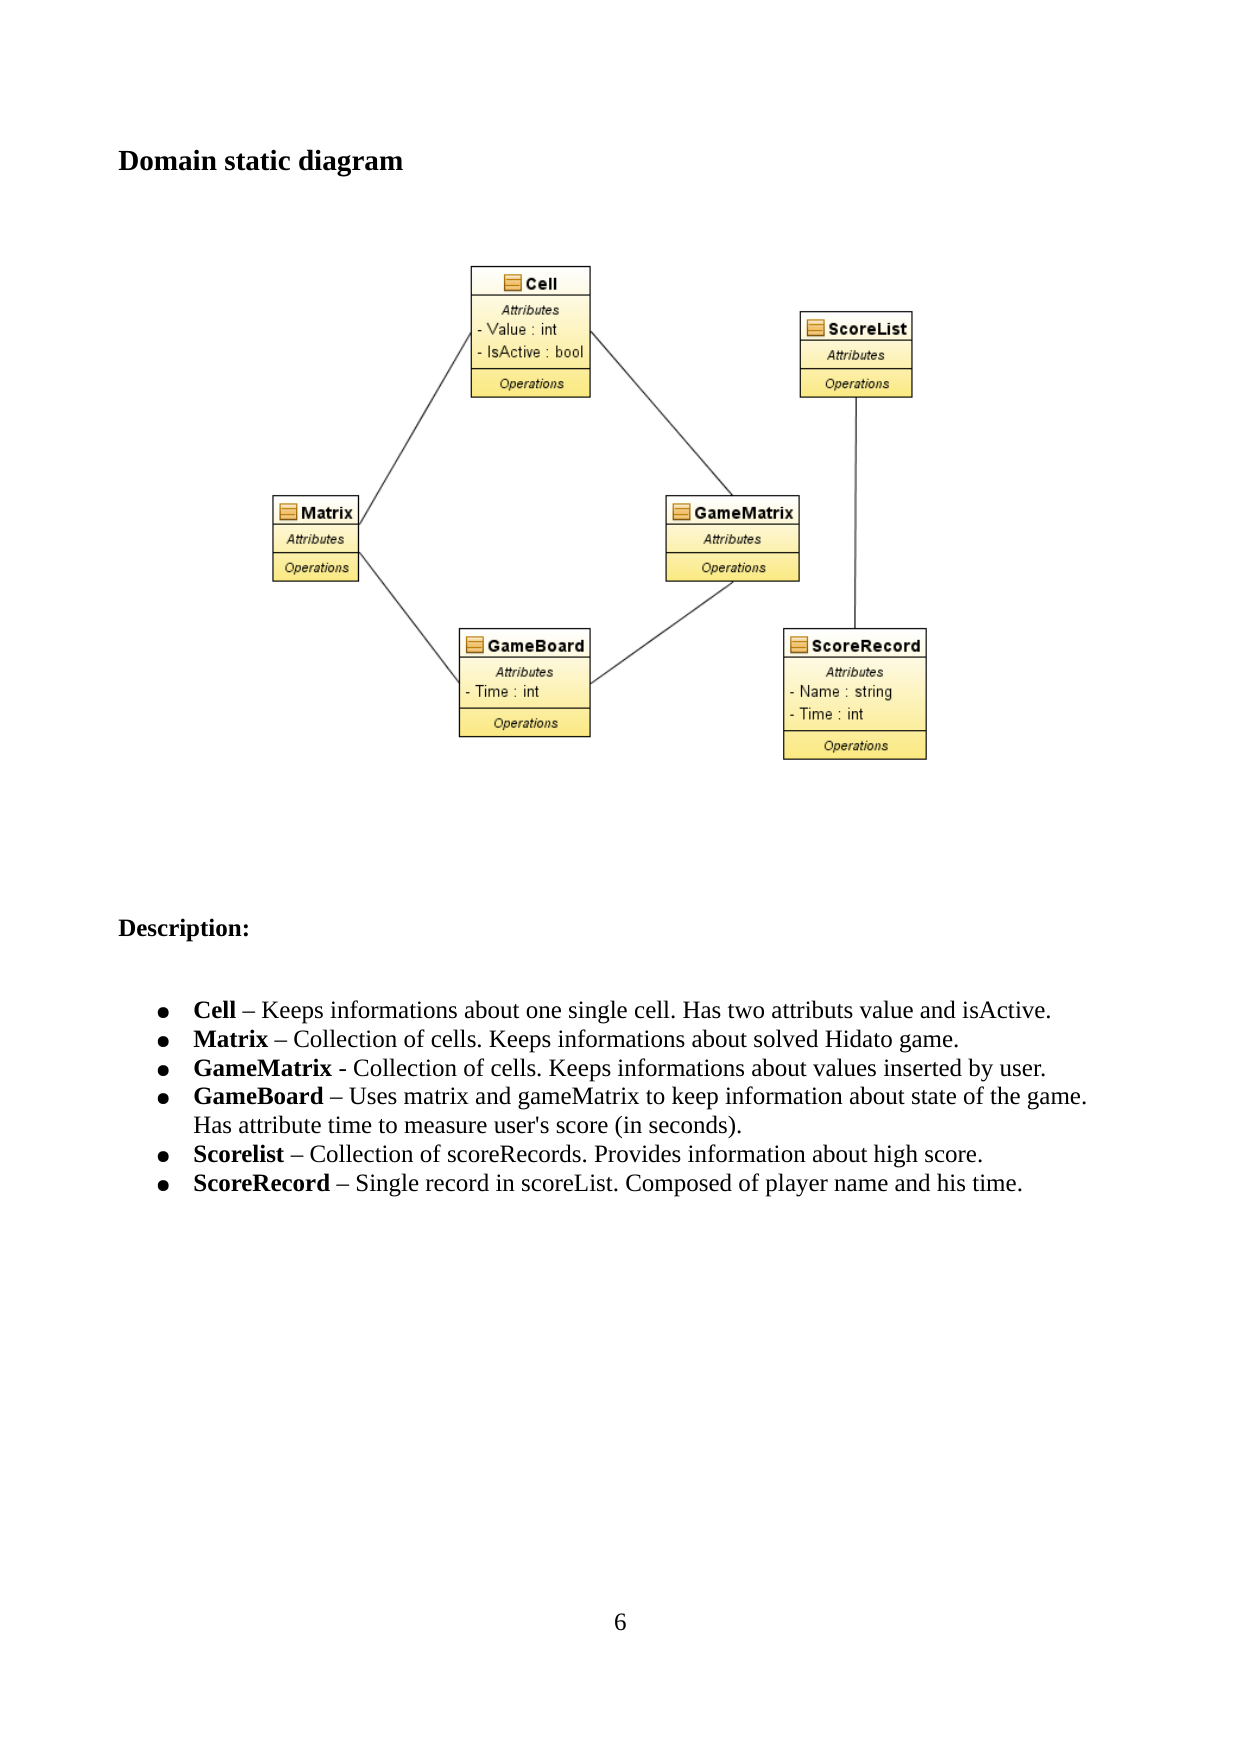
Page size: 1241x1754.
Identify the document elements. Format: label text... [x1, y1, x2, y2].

picture [205, 215, 960, 913]
list GameMatrix - Collection of cells. Keeps informations about values inserted by user. [156, 1053, 1122, 1081]
list GameBoard – Uses matrix and gameMatrix to keep information about state of the game. Has attribute time to measure user's score (in seconds). [156, 1081, 1122, 1139]
list Matrix – Collection of cells. Keeps informations about solved Hidato game. [156, 1024, 1122, 1053]
list Scorelist – Collection of scoreRecords. Provides information about high score. [156, 1139, 1122, 1168]
text Description: [118, 189, 1122, 941]
list Cell – Keeps informations about one single cell. Has two attributs value and isActive. [156, 995, 1122, 1024]
list ScoreRecord – Single record in scoreList. Composed of player name and his time. [156, 1168, 1122, 1196]
subtitle Domain static diagram [118, 143, 1122, 177]
